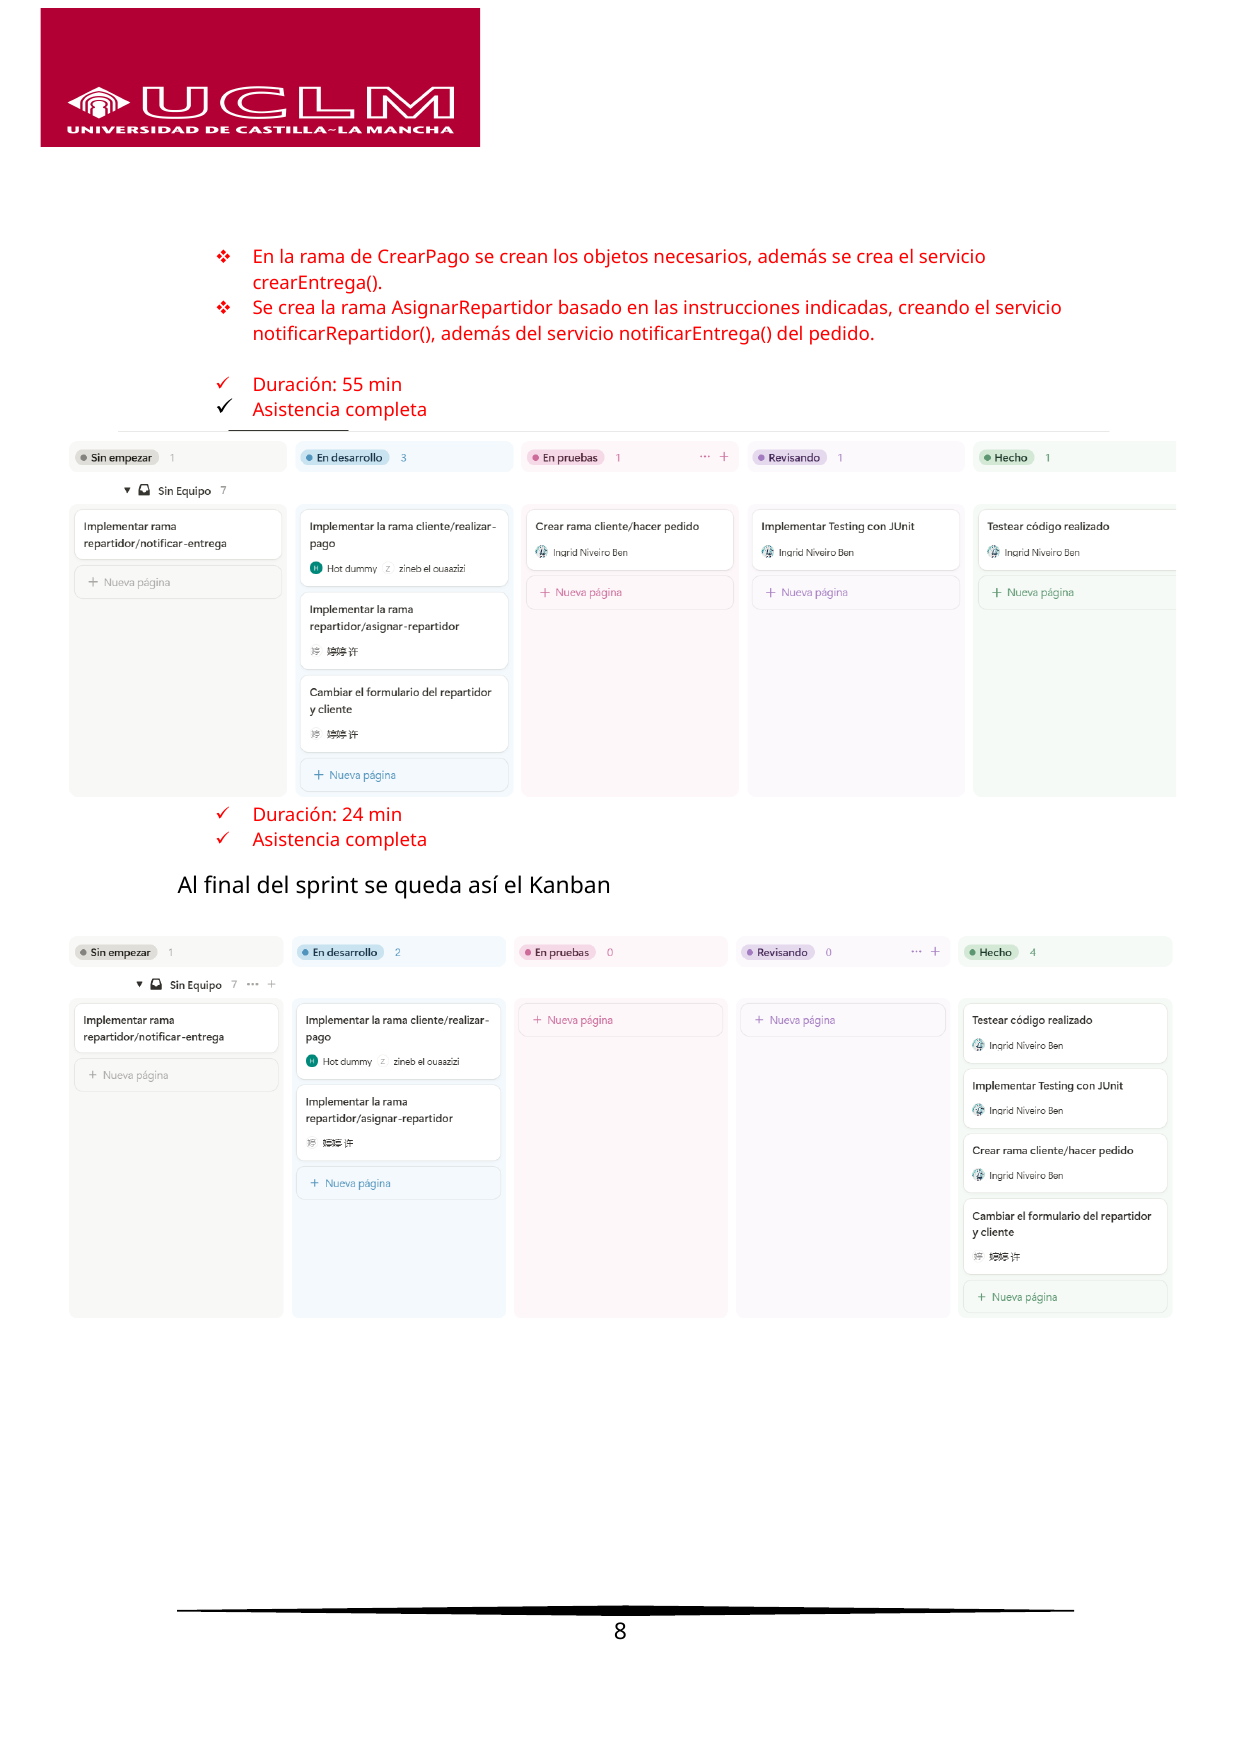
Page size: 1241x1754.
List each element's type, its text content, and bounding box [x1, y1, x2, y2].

list Se crea la rama AsignarRepartidor basado en las instrucciones indicadas, creando el servicio notificarRepartidor(), además del servicio notificarEntrega() del pedido. [215, 294, 1063, 346]
text Al final del sprint se queda así el Kanban [177, 869, 1063, 900]
list Asistencia completa [215, 397, 1063, 422]
list En la rama de CrearPago se crean los objetos necesarios, además se crea el servicio crearEntrega(). [215, 243, 1063, 294]
list [215, 422, 1063, 430]
list Asistencia completa [215, 827, 1063, 852]
list Duración: 55 min [215, 371, 1063, 397]
list Duración: 24 min [215, 802, 1063, 827]
